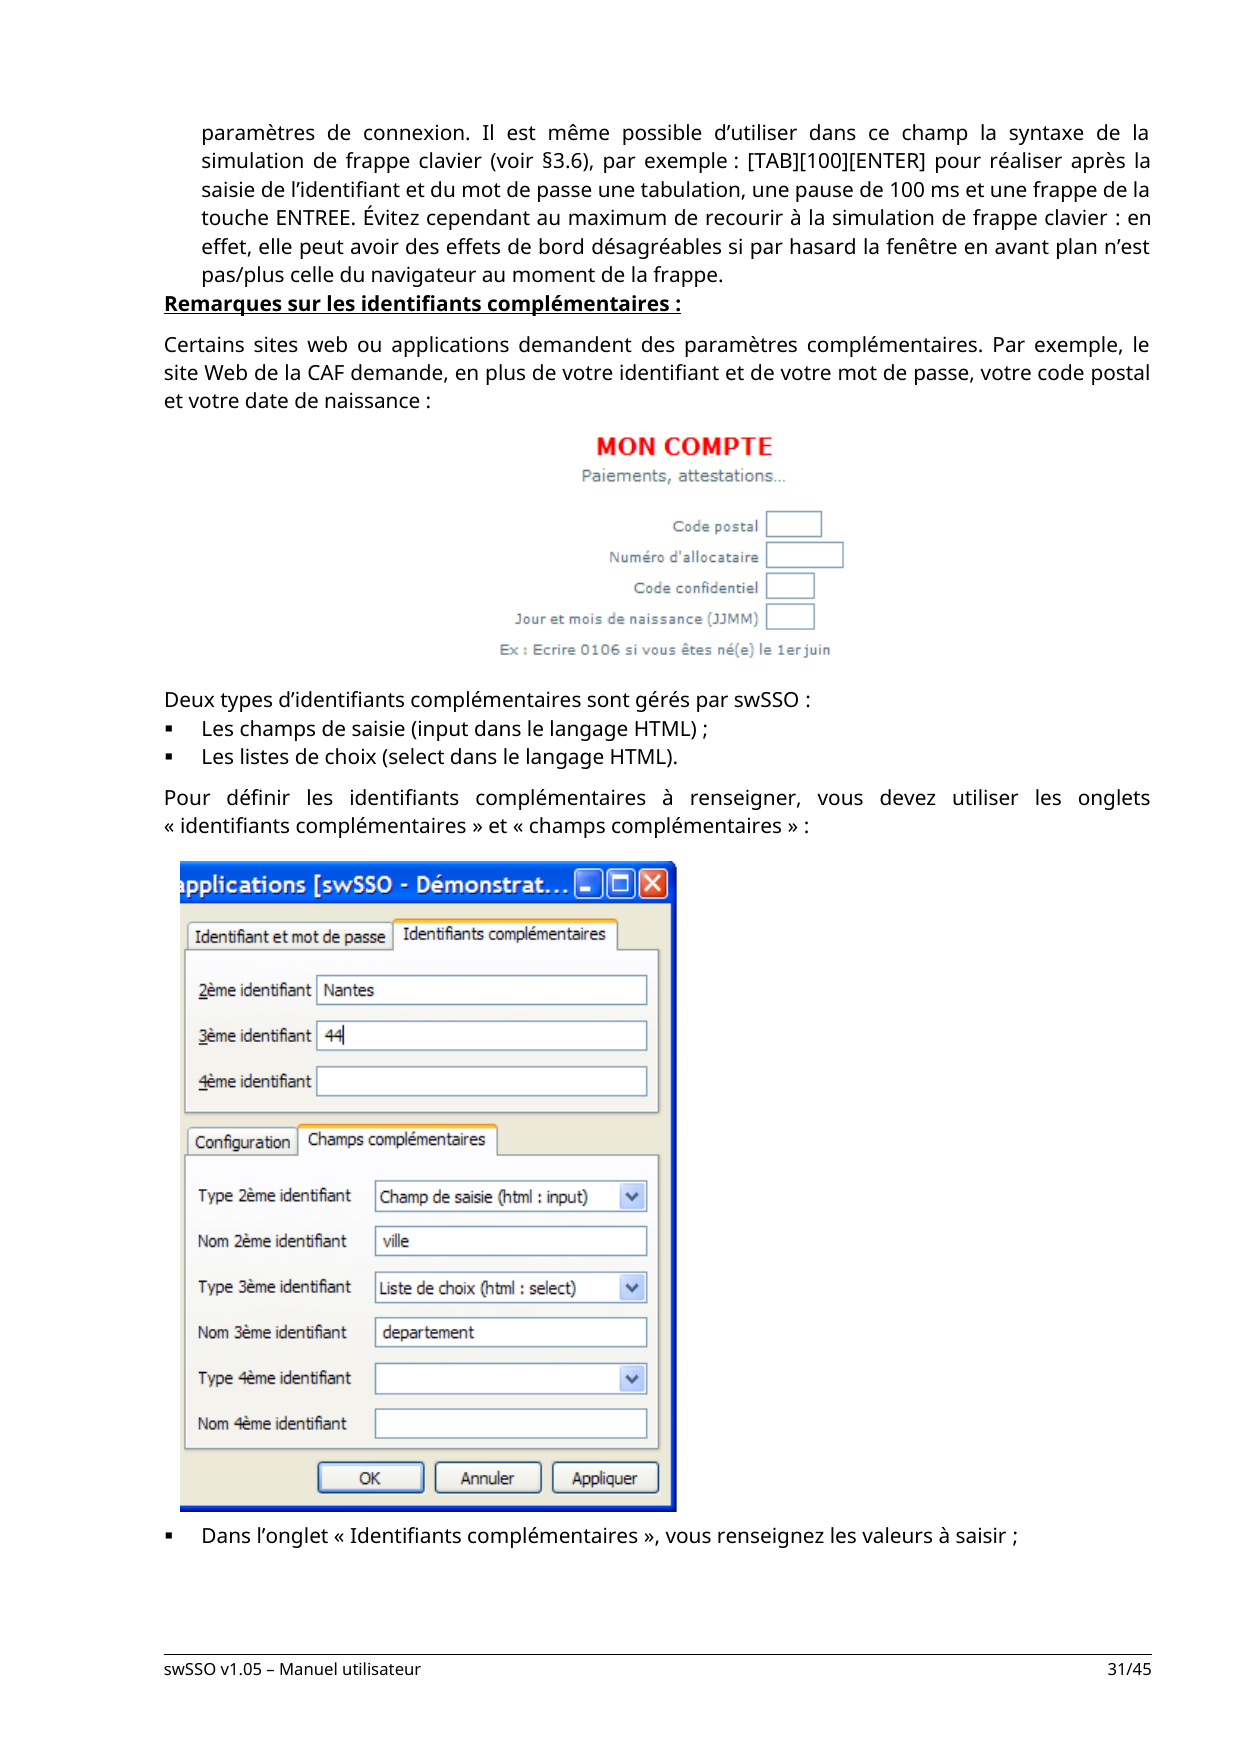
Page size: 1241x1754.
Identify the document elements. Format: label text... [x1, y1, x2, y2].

list paramètres de connexion. Il est même possible d’utiliser dans ce champ la syntaxe de la simulation de frappe clavier (voir §3.6), par exemple : [TAB][100][ENTER] pour réaliser après la saisie de l’identifiant et du mot de passe une tabulation, une pause de 100 ms et une frappe de la touche ENTREE. Évitez cependant au maximum de recourir à la simulation de frappe clavier : en effet, elle peut avoir des effets de bord désagréables si par hasard la fenêtre en avant plan n’est pas/plus celle du navigateur au moment de la frappe. [164, 118, 1152, 289]
text Certains sites web ou applications demandent des paramètres complémentaires. Par exemple, le site Web de la CAF demande, en plus de votre identifiant et de votre mot de passe, votre code postal et votre date de naissance : [164, 330, 1152, 415]
picture [486, 424, 867, 677]
list Les listes de choix (select dans le langage HTML). [164, 742, 1152, 771]
list Remarques sur les identifiants complémentaires : [164, 289, 1152, 317]
list Dans l’onglet « Identifiants complémentaires », vous renseignez les valeurs à saisir ; [164, 1521, 1152, 1549]
picture [180, 861, 677, 1512]
list Deux types d’identifiants complémentaires sont gérés par swSSO : [164, 685, 1152, 714]
list Les champs de saisie (input dans le langage HTML) ; [164, 714, 1152, 742]
text Pour définir les identifiants complémentaires à renseigner, vous devez utiliser les onglets « identifiants complémentaires » et « champs complémentaires » : [164, 783, 1152, 840]
